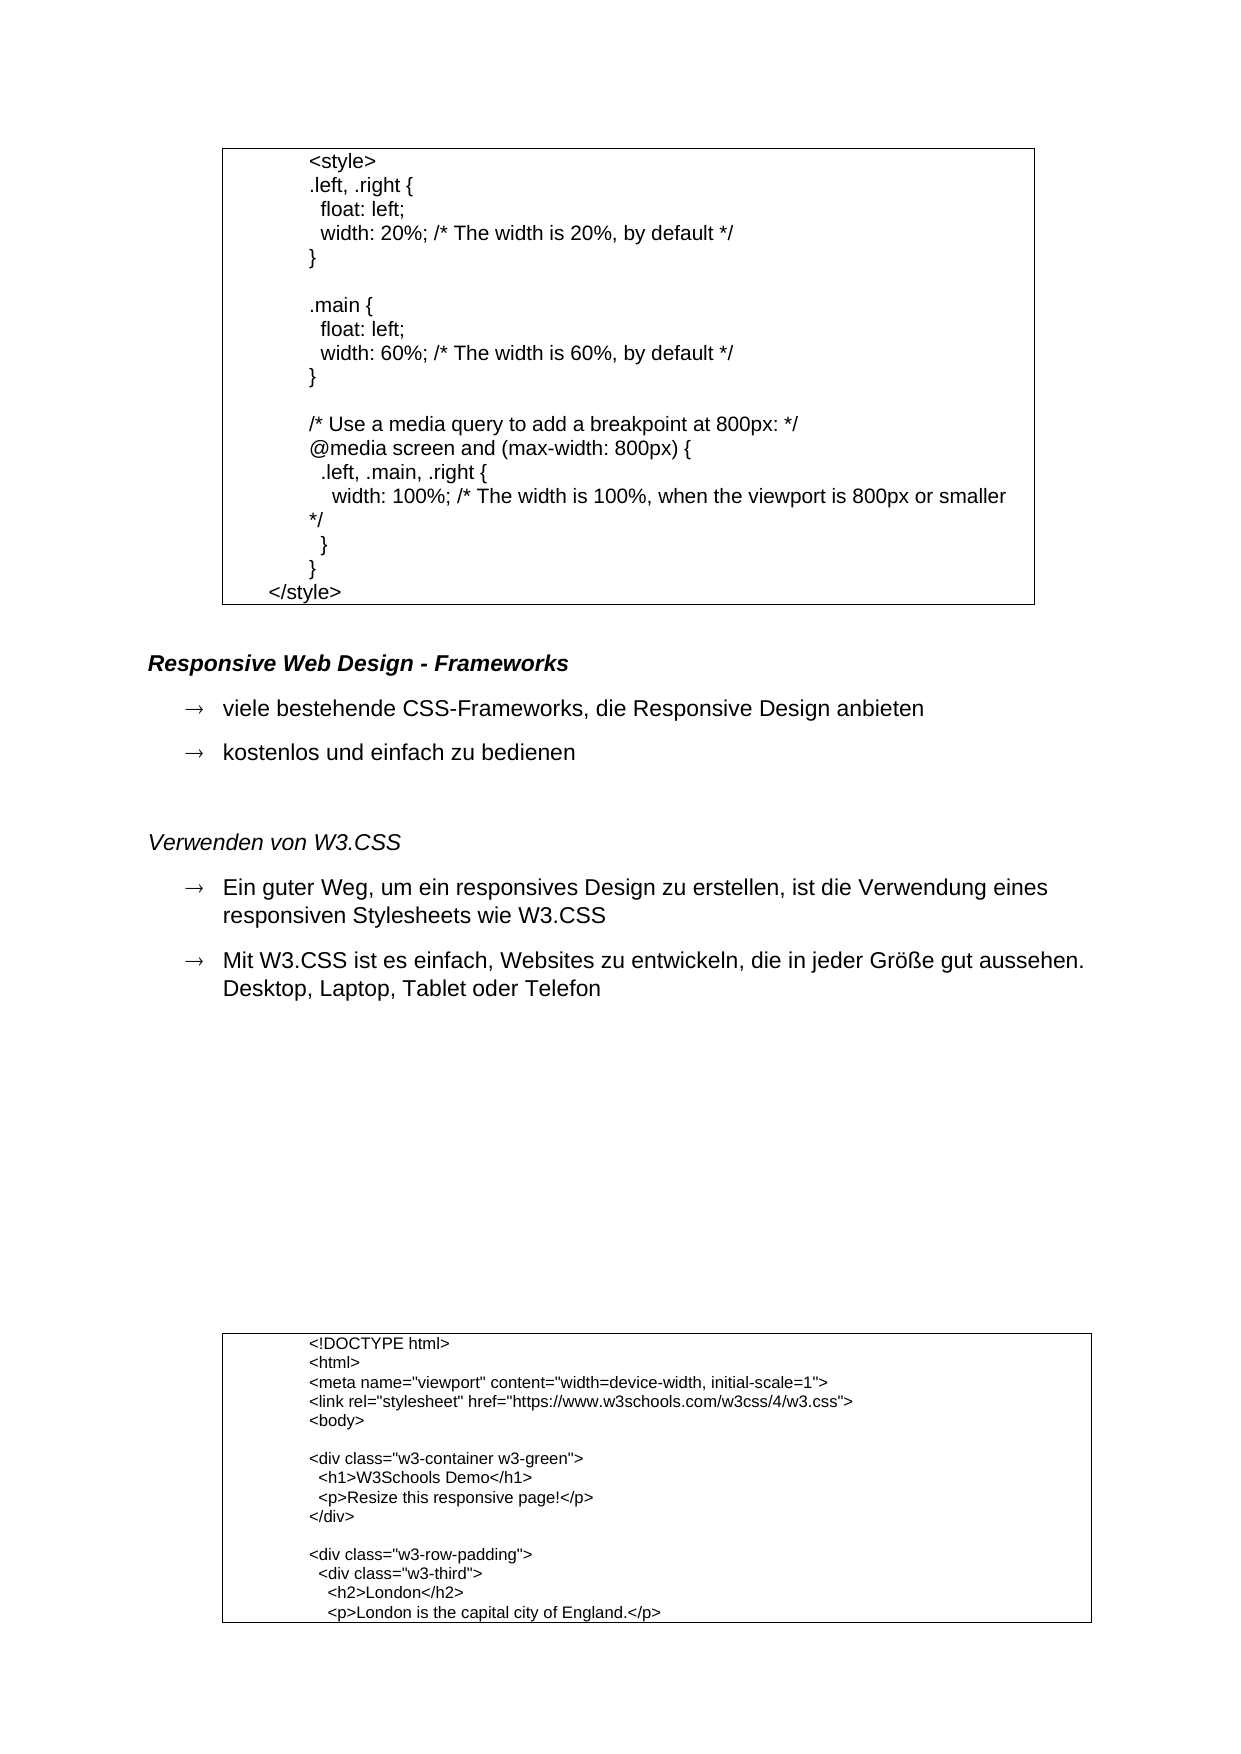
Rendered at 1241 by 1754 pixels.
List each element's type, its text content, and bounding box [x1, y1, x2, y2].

list Ein guter Weg, um ein responsives Design zu erstellen, ist die Verwendung eines responsiven Stylesheets wie W3.CSS [185, 874, 1093, 928]
list Verwenden von W3.CSS [148, 829, 1093, 855]
list viele bestehende CSS-Frameworks, die Responsive Design anbieten [185, 694, 1093, 721]
table_header <style> .left, .right { float: left; width: 20%; /* The width is 20%, by default */ } .main { float: left; width: 60%; /* The width is 60%, by default */ } /* Use a media query to add a breakpoint at 800px: */ @media screen and (max-width: 800px) { .left, .main, .right { width: 100%; /* The width is 100%, when the viewport is 800px or smaller */ } } </style> [223, 149, 1034, 604]
table_header <!DOCTYPE html> <html> <meta name="viewport" content="width=device-width, initial-scale=1"> <link rel="stylesheet" href="https://www.w3schools.com/w3css/4/w3.css"> <body> <div class="w3-container w3-green"> <h1>W3Schools Demo</h1> <p>Resize this responsive page!</p> </div> <div class="w3-row-padding"> <div class="w3-third"> <h2>London</h2> <p>London is the capital city of England.</p> [223, 1334, 1091, 1622]
list Responsive Web Design - Frameworks [148, 650, 1093, 676]
list Mit W3.CSS ist es einfach, Websites zu entwickeln, die in jeder Größe gut aussehen. Desktop, Laptop, Tablet oder Telefon [185, 947, 1093, 1001]
list kostenlos und einfach zu bedienen [185, 739, 1093, 766]
